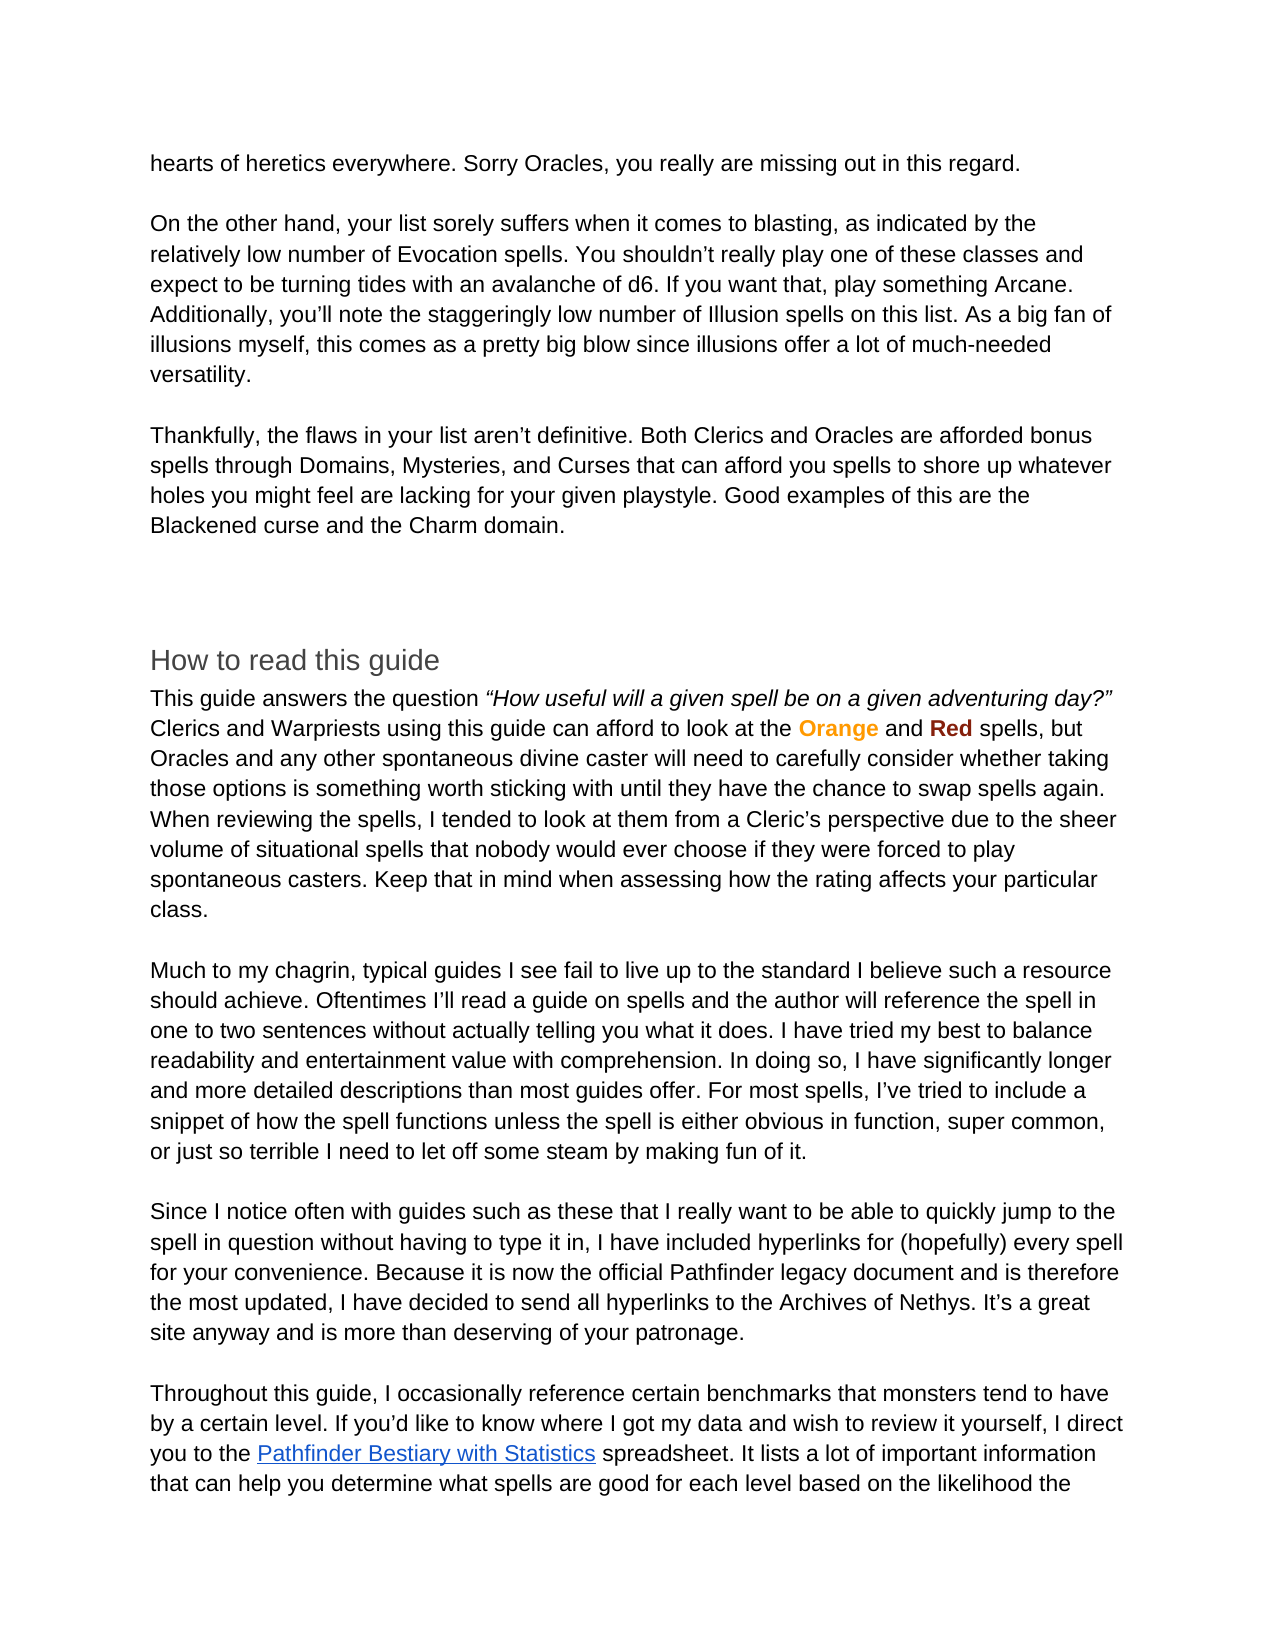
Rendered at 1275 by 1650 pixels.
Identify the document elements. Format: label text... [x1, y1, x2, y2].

text Much to my chagrin, typical guides I see fail to live up to the standard I believe such a resource should achieve. Oftentimes I’ll read a guide on spells and the author will reference the spell in one to two sentences without actually telling you what it does. I have tried my best to balance readability and entertainment value with comprehension. In doing so, I have significantly longer and more detailed descriptions than most guides offer. For most spells, I’ve tried to include a snippet of how the spell functions unless the spell is either obvious in function, super common, or just so terrible I need to let off some steam by making fun of it. [150, 957, 1125, 1164]
text Throughout this guide, I occasionally reference certain benchmarks that monsters tend to have by a certain level. If you’d like to know where I got my data and wish to review it yourself, I direct you to the Pathfinder Bestiary with Statistics spreadsheet. It lists a lot of important information that can help you determine what spells are good for each level based on the likelihood the [150, 1379, 1125, 1497]
text This guide answers the question “How useful will a given spell be on a given adventuring day?” Clerics and Warpriests using this guide can afford to look at the Orange and Red spells, but Oracles and any other spontaneous divine caster will need to carefully consider whether taking those options is something worth sticking with until they have the chance to swap spells again. When reviewing the spells, I tended to look at them from a Cleric’s perspective due to the sheer volume of situational spells that nobody would ever choose if they were forced to play spontaneous casters. Keep that in mind when assessing how the rating affects your particular class. [150, 685, 1125, 923]
text Since I notice often with guides such as these that I really want to be able to quickly jump to the spell in question without having to type it in, I have included hyperlinks for (hopefully) every spell for your convenience. Because it is now the official Pathfinder legacy document and is therefore the most updated, I have decided to send all hyperlinks to the Archives of Nethys. It’s a great site anyway and is more than deserving of your patronage. [150, 1198, 1125, 1346]
subtitle How to read this guide [150, 643, 1125, 676]
text Thankfully, the flaws in your list aren’t definitive. Both Clerics and Oracles are afforded bonus spells through Domains, Mysteries, and Curses that can afford you spells to shore up whatever holes you might feel are lacking for your given playstyle. Good examples of this are the Blackened curse and the Charm domain. [150, 422, 1125, 539]
text hearts of heretics everywhere. Sorry Oracles, you really are missing out in this regard. [150, 150, 1125, 176]
text On the other hand, your list sorely suffers when it comes to blasting, as indicated by the relatively low number of Evocation spells. You shouldn’t really play one of these classes and expect to be turning tides with an avalanche of d6. If you want that, play something Arcane. Additionally, you’ll note the staggeringly low number of Illusion spells on this list. As a big fan of illusions myself, this comes as a pretty big blow since illusions offer a lot of much-needed versatility. [150, 210, 1125, 388]
